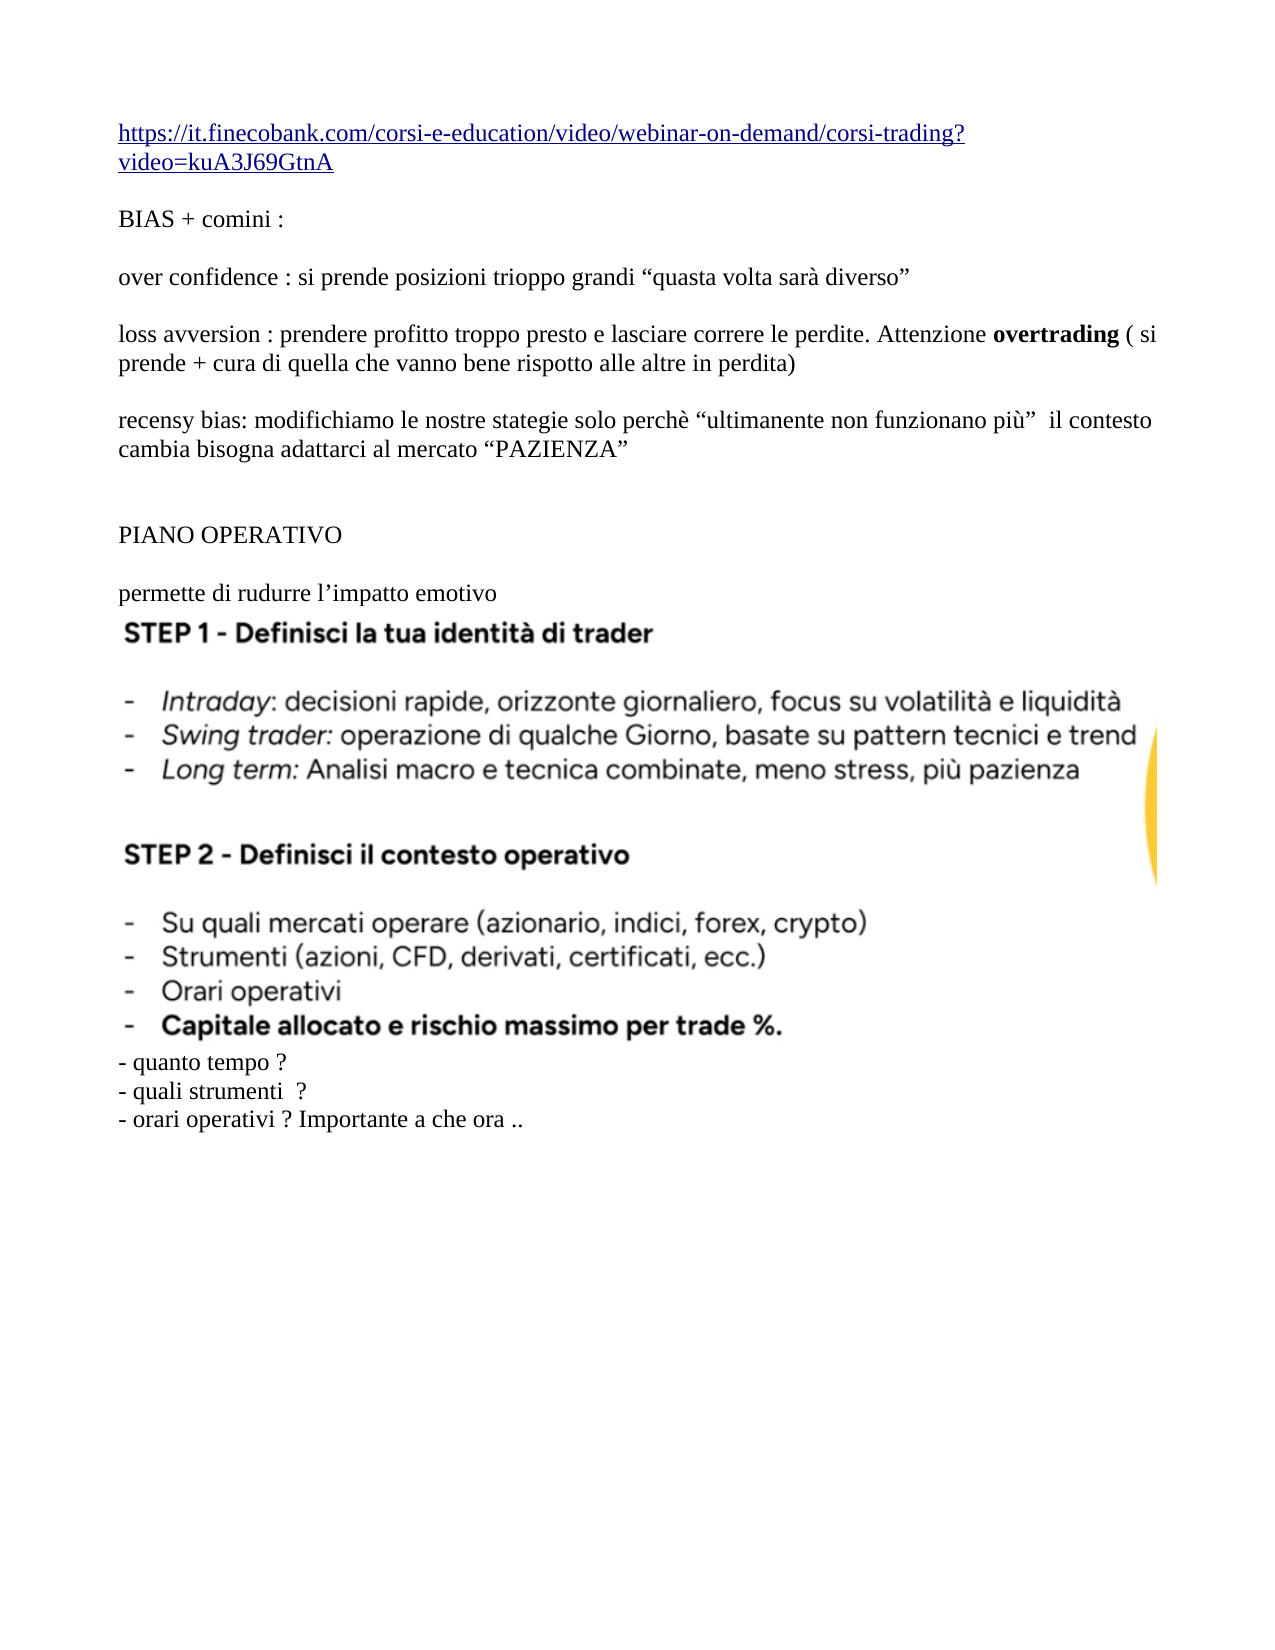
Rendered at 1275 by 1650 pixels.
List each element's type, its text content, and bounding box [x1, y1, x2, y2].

text https://it.finecobank.com/corsi-e-education/video/webinar-on-demand/corsi-trading?video=kuA3J69GtnA [118, 118, 1157, 176]
text - quali strumenti ? [118, 1076, 1157, 1104]
text - orari operativi ? Importante a che ora .. [118, 1104, 1157, 1133]
text recensy bias: modifichiamo le nostre stategie solo perchè “ultimanente non funzionano più” il contesto cambia bisogna adattarci al mercato “PAZIENZA” [118, 406, 1157, 463]
text - quanto tempo ? [118, 1047, 1157, 1076]
text loss avversion : prendere profitto troppo presto e lasciare correre le perdite. Attenzione overtrading ( si prende + cura di quella che vanno bene rispotto alle altre in perdita) [118, 319, 1157, 377]
text over confidence : si prende posizioni trioppo grandi “quasta volta sarà diverso” [118, 262, 1157, 291]
text permette di rudurre l’impatto emotivo [118, 578, 1157, 606]
text BIAS + comini : [118, 204, 1157, 233]
picture [118, 606, 1157, 1047]
text PIANO OPERATIVO [118, 521, 1157, 549]
